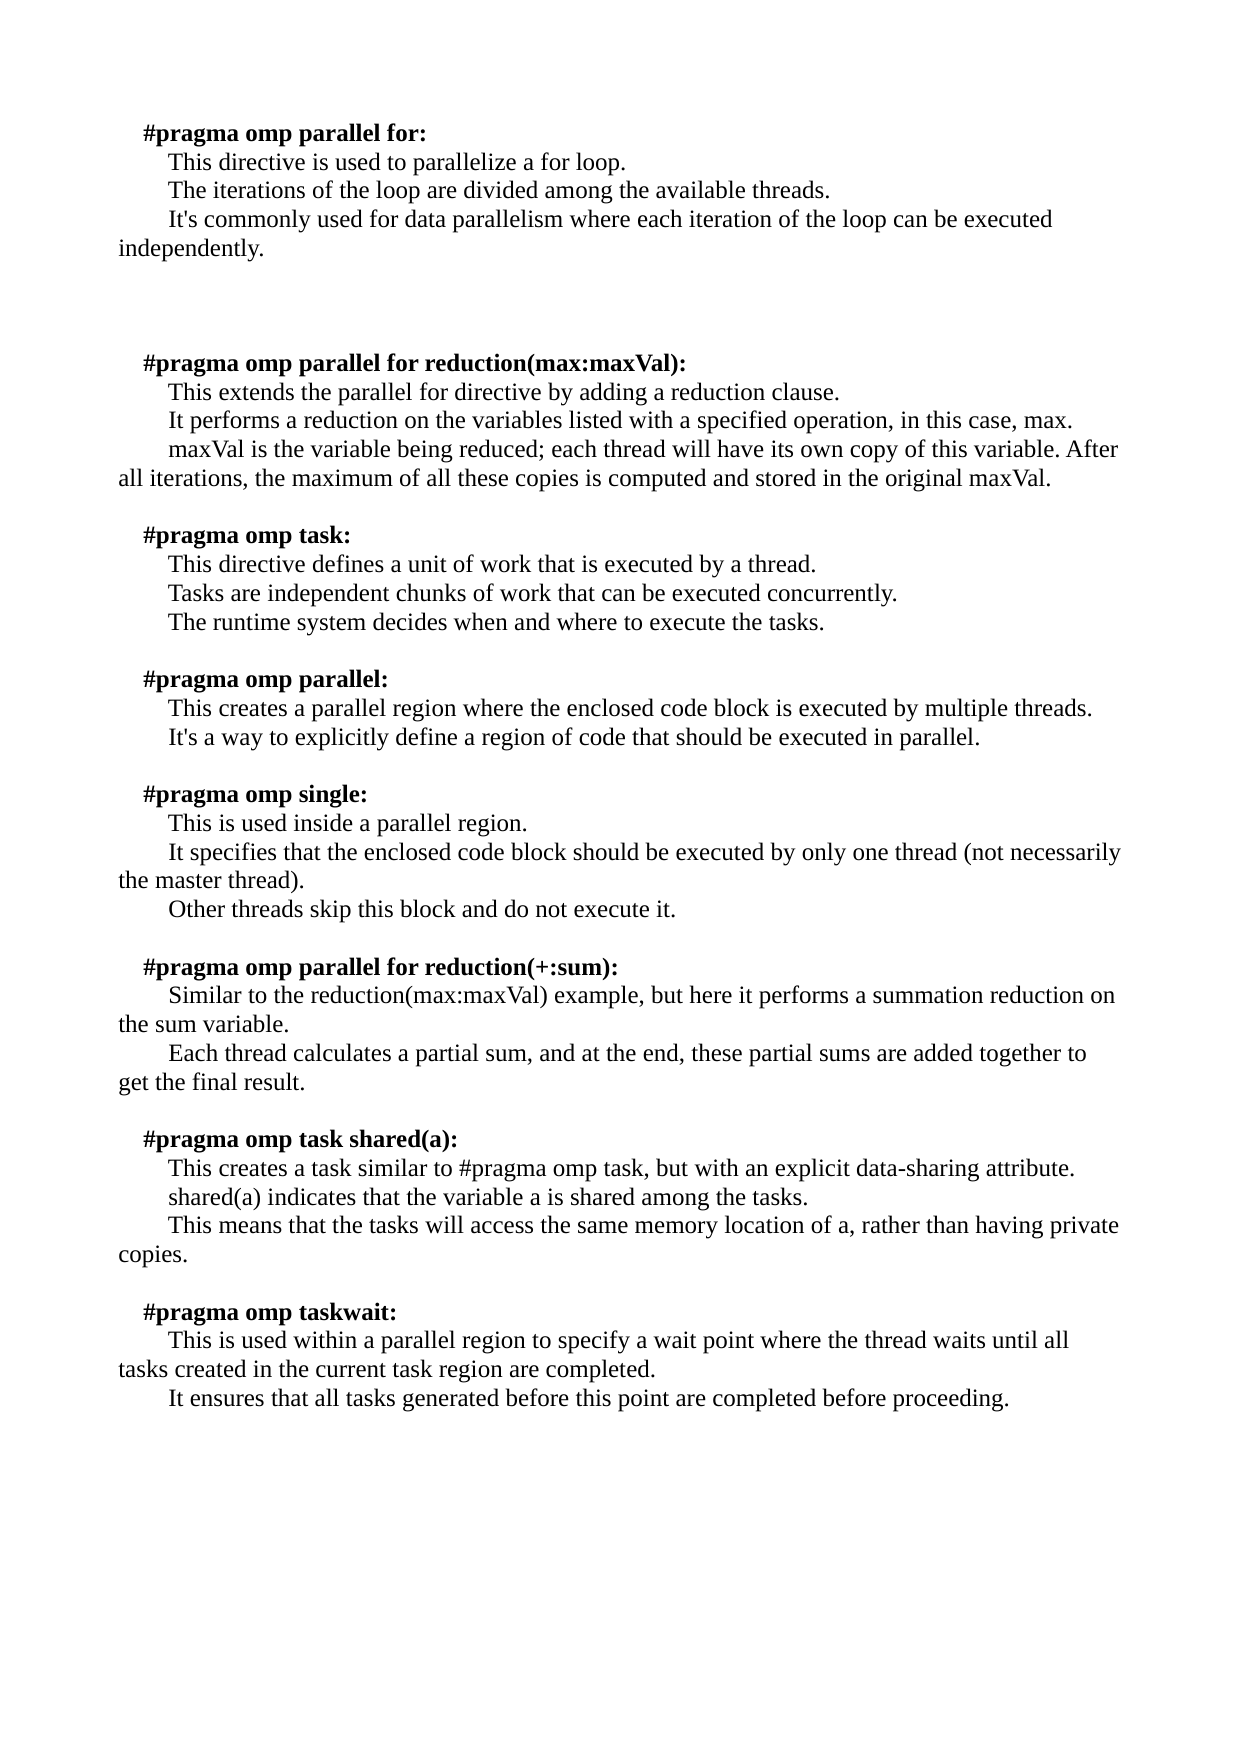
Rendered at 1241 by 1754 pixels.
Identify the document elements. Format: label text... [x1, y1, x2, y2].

text It specifies that the enclosed code block should be executed by only one thread (not necessarily the master thread). [118, 837, 1122, 894]
text #pragma omp parallel for reduction(+:sum): [118, 952, 1122, 981]
text This means that the tasks will access the same memory location of a, rather than having private copies. [118, 1211, 1122, 1268]
text This is used within a parallel region to specify a wait point where the thread waits until all tasks created in the current task region are completed. [118, 1326, 1122, 1383]
text This creates a parallel region where the enclosed code block is executed by multiple threads. [118, 693, 1122, 722]
text Similar to the reduction(max:maxVal) example, but here it performs a summation reduction on the sum variable. [118, 981, 1122, 1038]
text This extends the parallel for directive by adding a reduction clause. [118, 377, 1122, 406]
text #pragma omp single: [118, 779, 1122, 808]
text shared(a) indicates that the variable a is shared among the tasks. [118, 1182, 1122, 1211]
text #pragma omp parallel: [118, 664, 1122, 693]
text The iterations of the loop are divided among the available threads. [118, 176, 1122, 204]
text maxVal is the variable being reduced; each thread will have its own copy of this variable. After all iterations, the maximum of all these copies is computed and stored in the original maxVal. [118, 434, 1122, 492]
text This creates a task similar to #pragma omp task, but with an explicit data-sharing attribute. [118, 1153, 1122, 1182]
text Other threads skip this block and do not execute it. [118, 894, 1122, 923]
text Each thread calculates a partial sum, and at the end, these partial sums are added together to get the final result. [118, 1038, 1122, 1096]
text The runtime system decides when and where to execute the tasks. [118, 607, 1122, 636]
text This directive defines a unit of work that is executed by a thread. [118, 549, 1122, 578]
text This is used inside a parallel region. [118, 808, 1122, 837]
text #pragma omp taskwait: [118, 1297, 1122, 1326]
text #pragma omp parallel for reduction(max:maxVal): [118, 348, 1122, 377]
text Tasks are independent chunks of work that can be executed concurrently. [118, 578, 1122, 607]
text This directive is used to parallelize a for loop. [118, 147, 1122, 176]
text It ensures that all tasks generated before this point are completed before proceeding. [118, 1383, 1122, 1412]
text It's a way to explicitly define a region of code that should be executed in parallel. [118, 722, 1122, 751]
text #pragma omp task: [118, 521, 1122, 549]
text It's commonly used for data parallelism where each iteration of the loop can be executed independently. [118, 204, 1122, 262]
text #pragma omp parallel for: [118, 118, 1122, 147]
text It performs a reduction on the variables listed with a specified operation, in this case, max. [118, 406, 1122, 434]
text #pragma omp task shared(a): [118, 1124, 1122, 1153]
